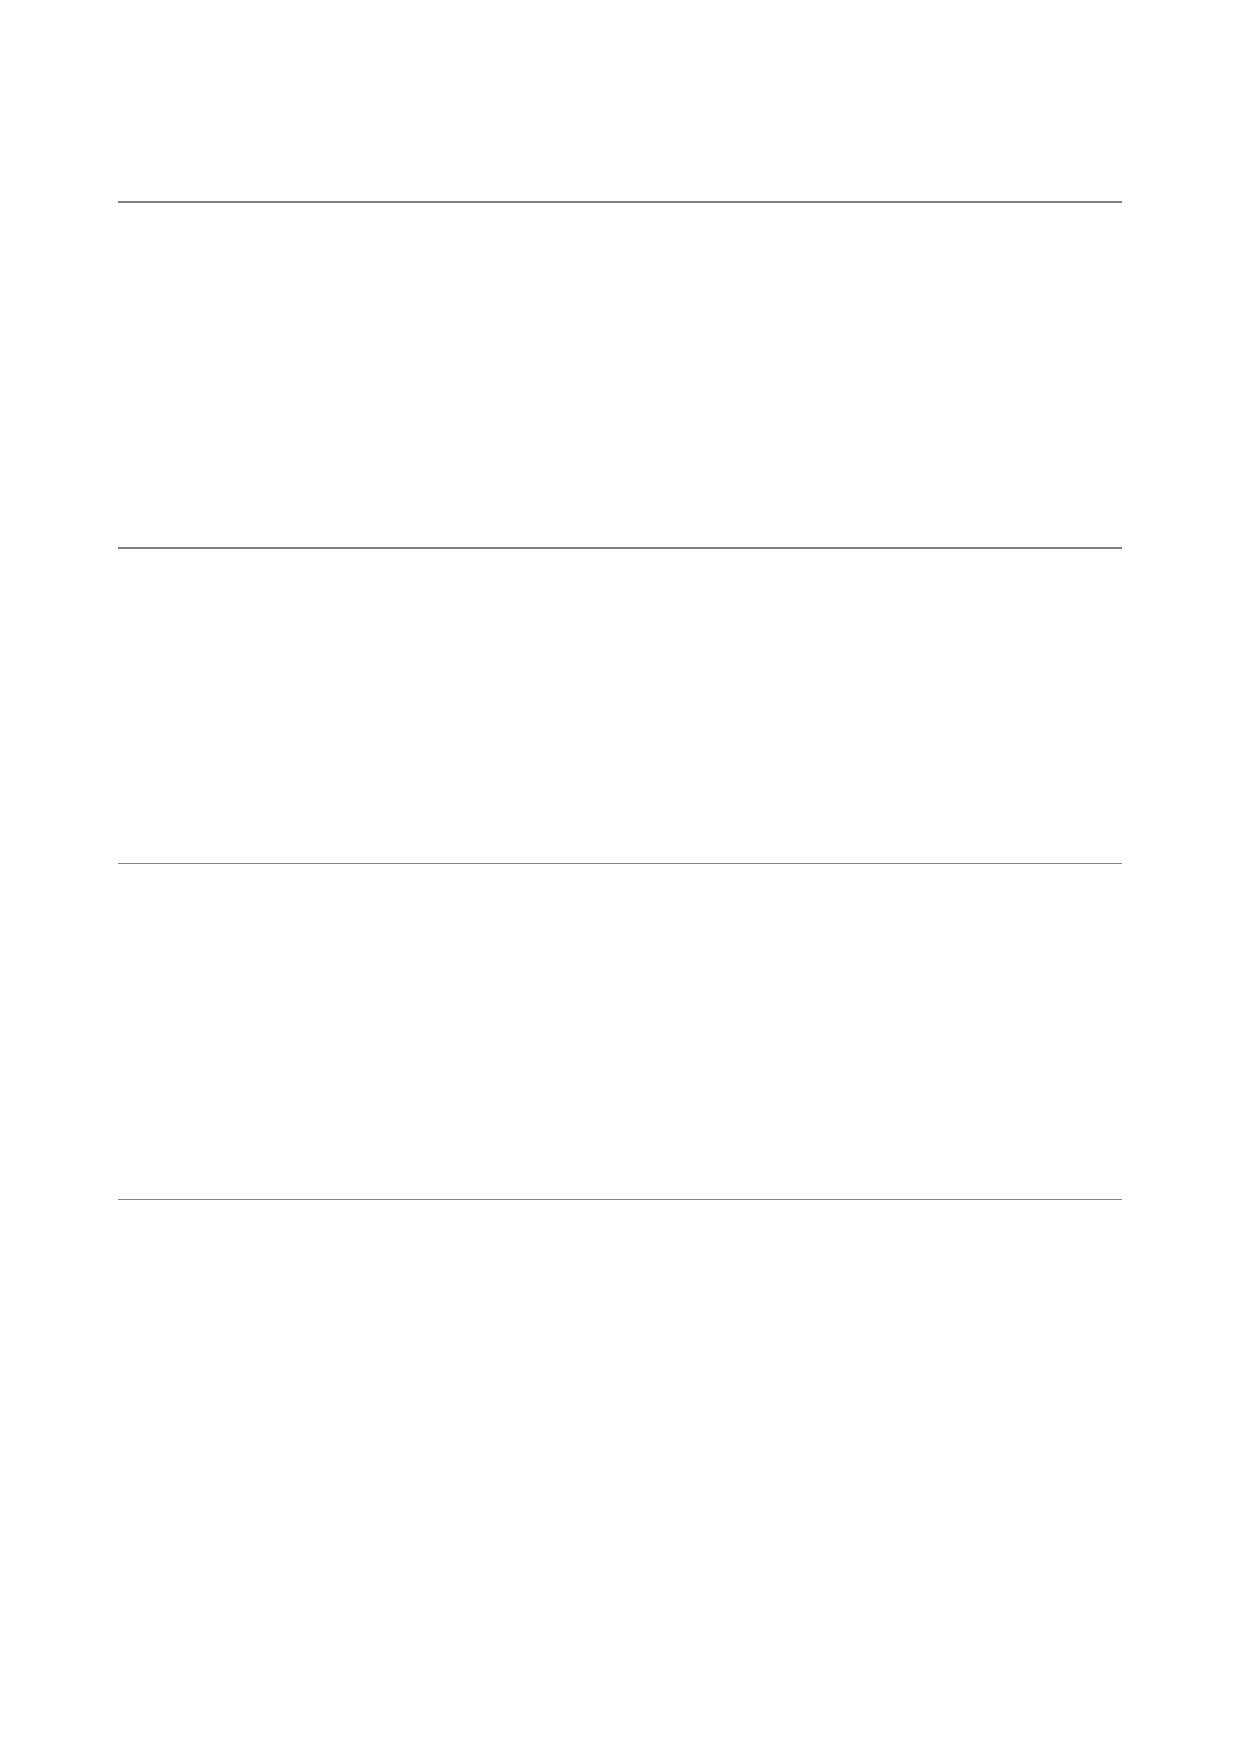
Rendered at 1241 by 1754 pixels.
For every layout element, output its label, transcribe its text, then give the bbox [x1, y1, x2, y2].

table_cell ✖ нет [583, 1150, 856, 1185]
table_cell { constructor: F } [583, 1088, 856, 1150]
table_cell объект { constructor: F, __proto__: Object.prototype } [371, 434, 1122, 498]
table_header Есть? [296, 364, 371, 399]
table_header constructor → что содержит [856, 988, 1122, 1053]
table_cell ✔ [296, 434, 371, 498]
table_cell Object.prototype [278, 1053, 583, 1088]
table_cell ✖ нет [583, 1053, 856, 1088]
table_header Объект [118, 988, 278, 1053]
table_cell __proto__ [118, 399, 296, 433]
text let x = new F(); [118, 657, 1122, 681]
table_header prototype → что содержит [583, 988, 856, 1053]
table_cell Function [371, 499, 1122, 533]
table_cell __proto__ [118, 745, 296, 779]
table_header Что внутри лежит? [371, 364, 1122, 399]
table_cell Function.prototype [278, 1088, 583, 1150]
table_cell ✔ (через прототип) [296, 153, 508, 187]
table_cell constructor [118, 814, 296, 848]
table_cell Function.prototype [371, 399, 1122, 433]
table_cell ✔ [296, 499, 371, 533]
table_header Есть? [296, 710, 508, 744]
subtitle 🟠 3) Экземпляр new F() [118, 598, 1122, 644]
table_header Свойство [118, 118, 296, 153]
table_cell F.prototype [508, 745, 743, 779]
table_header __proto__ → что содержит [278, 988, 583, 1053]
subtitle 2) function F() [118, 1509, 1122, 1545]
table_cell F [508, 814, 743, 848]
table_cell prototype [118, 779, 296, 814]
text function F(){} [118, 311, 1122, 335]
table_cell constructor [118, 153, 296, 187]
subtitle ⭐ ВСЁ ВМЕСТЕ В ОДНОЙ ТАБЛИЦЕ [118, 918, 1122, 975]
subtitle 1) {} [118, 1396, 1122, 1432]
table_cell F [856, 1150, 1122, 1185]
table_cell {} [118, 1053, 278, 1088]
table_cell ✔ [296, 745, 508, 779]
text Наследует от Object.prototype, создан конструктором Object. [118, 1444, 1122, 1475]
table_cell ✖ [296, 779, 508, 814]
table_cell Function [856, 1088, 1122, 1150]
table_cell — [508, 779, 743, 814]
table_cell ✔ [296, 399, 371, 433]
table_cell prototype [118, 434, 296, 498]
table_header Свойство [118, 710, 296, 744]
table_cell new F() [118, 1150, 278, 1185]
table_cell F.prototype [278, 1150, 583, 1185]
table_cell constructor [118, 499, 296, 533]
table_cell function F() [118, 1088, 278, 1150]
table_cell ✔ (через прототип) [296, 814, 508, 848]
table_cell Object [508, 153, 764, 187]
table_header Есть? [296, 118, 508, 153]
table_header Свойство [118, 364, 296, 399]
table_header Что внутри лежит? [508, 118, 764, 153]
subtitle 🟢 2) Функция function F(){} [118, 252, 1122, 299]
table_cell Object [856, 1053, 1122, 1088]
table_header Что внутри лежит? [508, 710, 743, 744]
subtitle ⭐ ПРОСТЕЙШЕЕ ОБЪЯСНЕНИЕ В 3 ПРЕДЛОЖЕНИЯ [118, 1254, 1122, 1369]
text Наследует от Function.prototype, имеет свой prototype, создан конструктором Function. [118, 1558, 1122, 1624]
